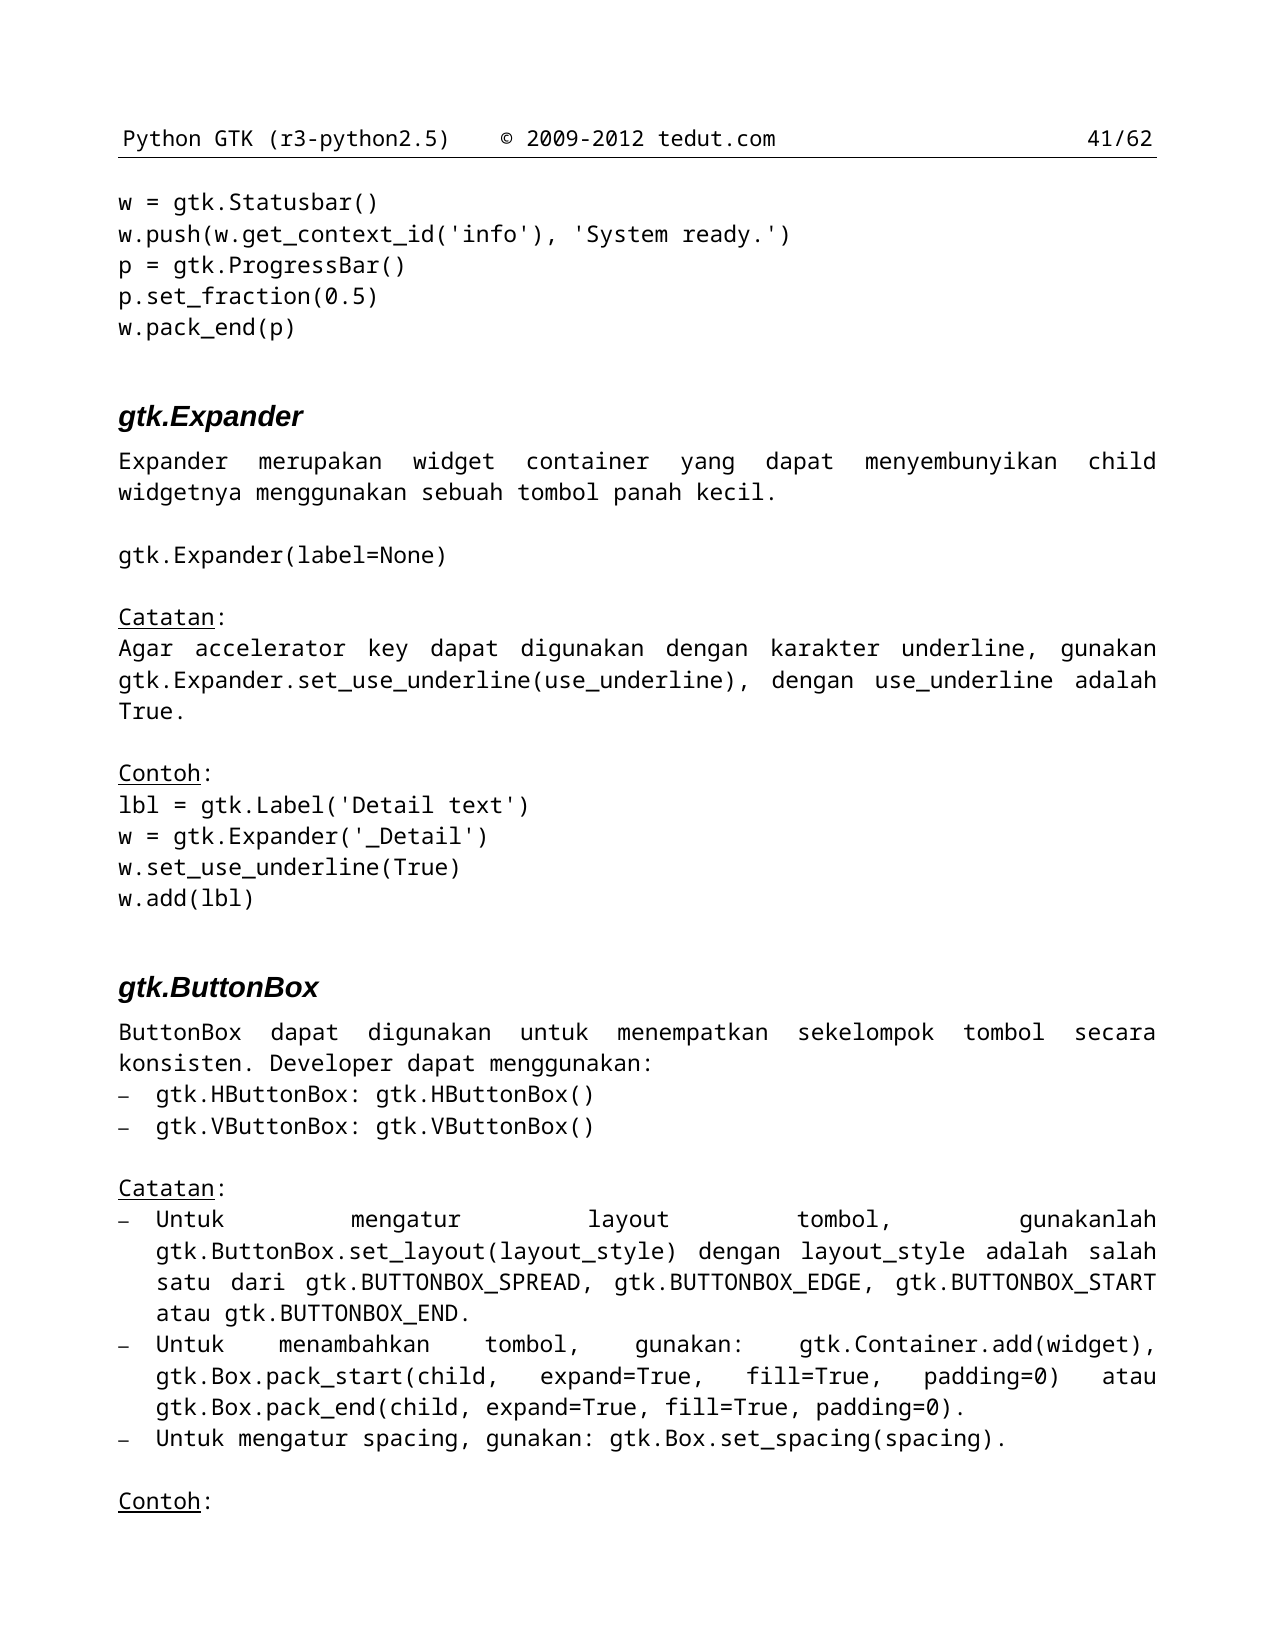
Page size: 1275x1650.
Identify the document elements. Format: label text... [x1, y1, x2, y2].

list Untuk mengatur layout tombol, gunakanlah gtk.ButtonBox.set_layout(layout_style) dengan layout_style adalah salah satu dari gtk.BUTTONBOX_SPREAD, gtk.BUTTONBOX_EDGE, gtk.BUTTONBOX_START atau gtk.BUTTONBOX_END. [118, 1203, 1157, 1328]
text w.push(w.get_context_id('info'), 'System ready.') [118, 217, 1157, 249]
text Expander merupakan widget container yang dapat menyembunyikan child widgetnya menggunakan sebuah tombol panah kecil. [118, 445, 1157, 507]
text lbl = gtk.Label('Detail text') [118, 788, 1157, 820]
text Agar accelerator key dapat digunakan dengan karakter underline, gunakan gtk.Expander.set_use_underline(use_underline), dengan use_underline adalah True. [118, 632, 1157, 726]
text Contoh: [118, 1484, 1157, 1516]
text w.set_use_underline(True) [118, 851, 1157, 882]
list gtk.HButtonBox: gtk.HButtonBox() [118, 1078, 1157, 1109]
text w = gtk.Expander('_Detail') [118, 820, 1157, 851]
list Untuk menambahkan tombol, gunakan: gtk.Container.add(widget), gtk.Box.pack_start(child, expand=True, fill=True, padding=0) atau gtk.Box.pack_end(child, expand=True, fill=True, padding=0). [118, 1328, 1157, 1422]
subtitle gtk.Expander [118, 399, 1157, 432]
text gtk.Expander(label=None) [118, 538, 1157, 570]
text ButtonBox dapat digunakan untuk menempatkan sekelompok tombol secara konsisten. Developer dapat menggunakan: [118, 1016, 1157, 1078]
text p.set_fraction(0.5) [118, 280, 1157, 311]
text Catatan: [118, 1172, 1157, 1203]
subtitle gtk.ButtonBox [118, 970, 1157, 1003]
text w = gtk.Statusbar() [118, 186, 1157, 217]
list Untuk mengatur spacing, gunakan: gtk.Box.set_spacing(spacing). [118, 1422, 1157, 1453]
text p = gtk.ProgressBar() [118, 249, 1157, 280]
text Catatan: [118, 601, 1157, 632]
text w.pack_end(p) [118, 311, 1157, 342]
text w.add(lbl) [118, 882, 1157, 913]
text Contoh: [118, 757, 1157, 788]
list gtk.VButtonBox: gtk.VButtonBox() [118, 1109, 1157, 1141]
